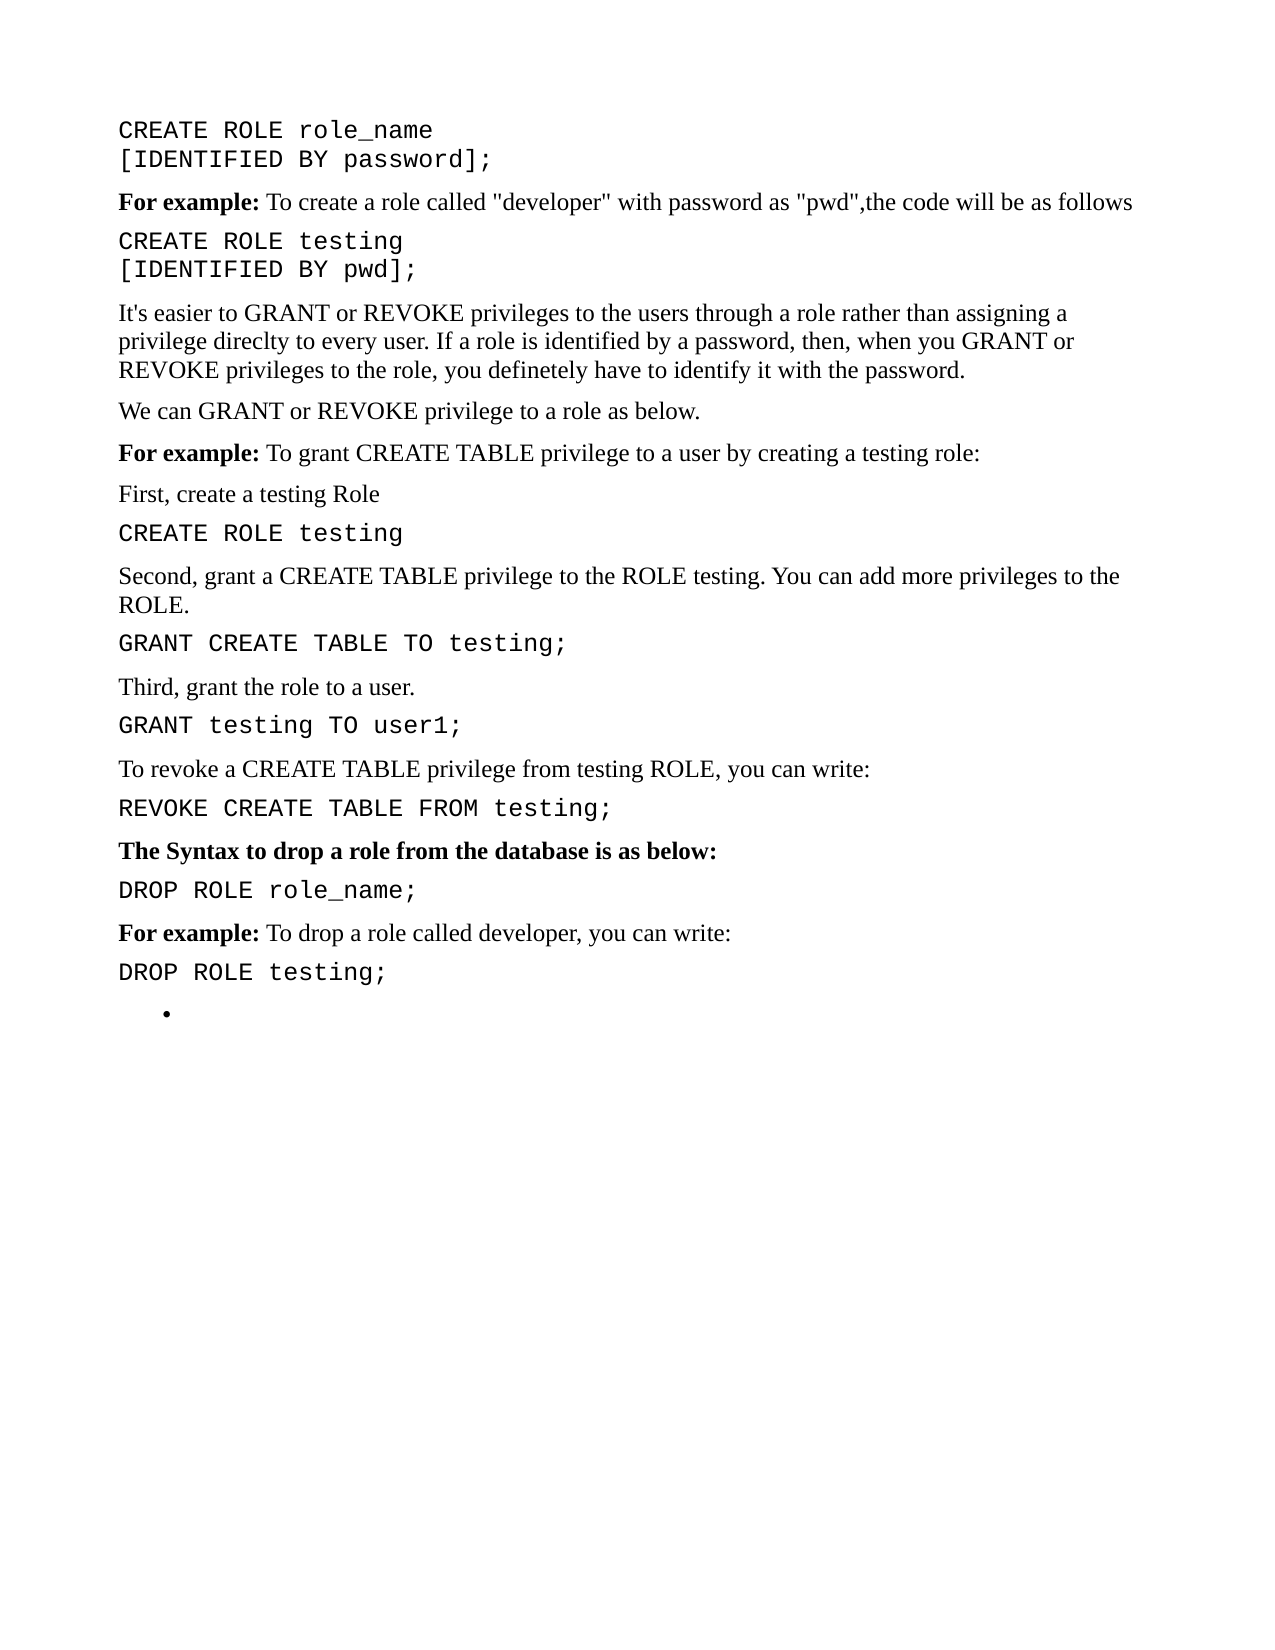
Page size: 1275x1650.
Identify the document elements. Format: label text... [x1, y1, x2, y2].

text CREATE ROLE testing [IDENTIFIED BY pwd]; [118, 228, 1157, 285]
text For example: To create a role called "developer" with password as "pwd",the code will be as follows [118, 187, 1157, 216]
text For example: To grant CREATE TABLE privilege to a user by creating a testing role: [118, 438, 1157, 466]
text For example: To drop a role called developer, you can write: [118, 918, 1157, 947]
text Second, grant a CREATE TABLE privilege to the ROLE testing. You can add more privileges to the ROLE. [118, 561, 1157, 618]
text We can GRANT or REVOKE privilege to a role as below. [118, 396, 1157, 425]
text To revoke a CREATE TABLE privilege from testing ROLE, you can write: [118, 754, 1157, 783]
text DROP ROLE role_name; [118, 877, 1157, 906]
text DROP ROLE testing; [118, 959, 1157, 988]
text First, create a testing Role [118, 479, 1157, 508]
text REVOKE CREATE TABLE FROM testing; [118, 795, 1157, 823]
text Third, grant the role to a user. [118, 672, 1157, 701]
text It's easier to GRANT or REVOKE privileges to the users through a role rather than assigning a privilege direclty to every user. If a role is identified by a password, then, when you GRANT or REVOKE privileges to the role, you definetely have to identify it with the password. [118, 298, 1157, 384]
text GRANT CREATE TABLE TO testing; [118, 631, 1157, 659]
text CREATE ROLE role_name [IDENTIFIED BY password]; [118, 118, 1157, 175]
text GRANT testing TO user1; [118, 713, 1157, 741]
text CREATE ROLE testing [118, 520, 1157, 548]
text The Syntax to drop a role from the database is as below: [118, 836, 1157, 865]
